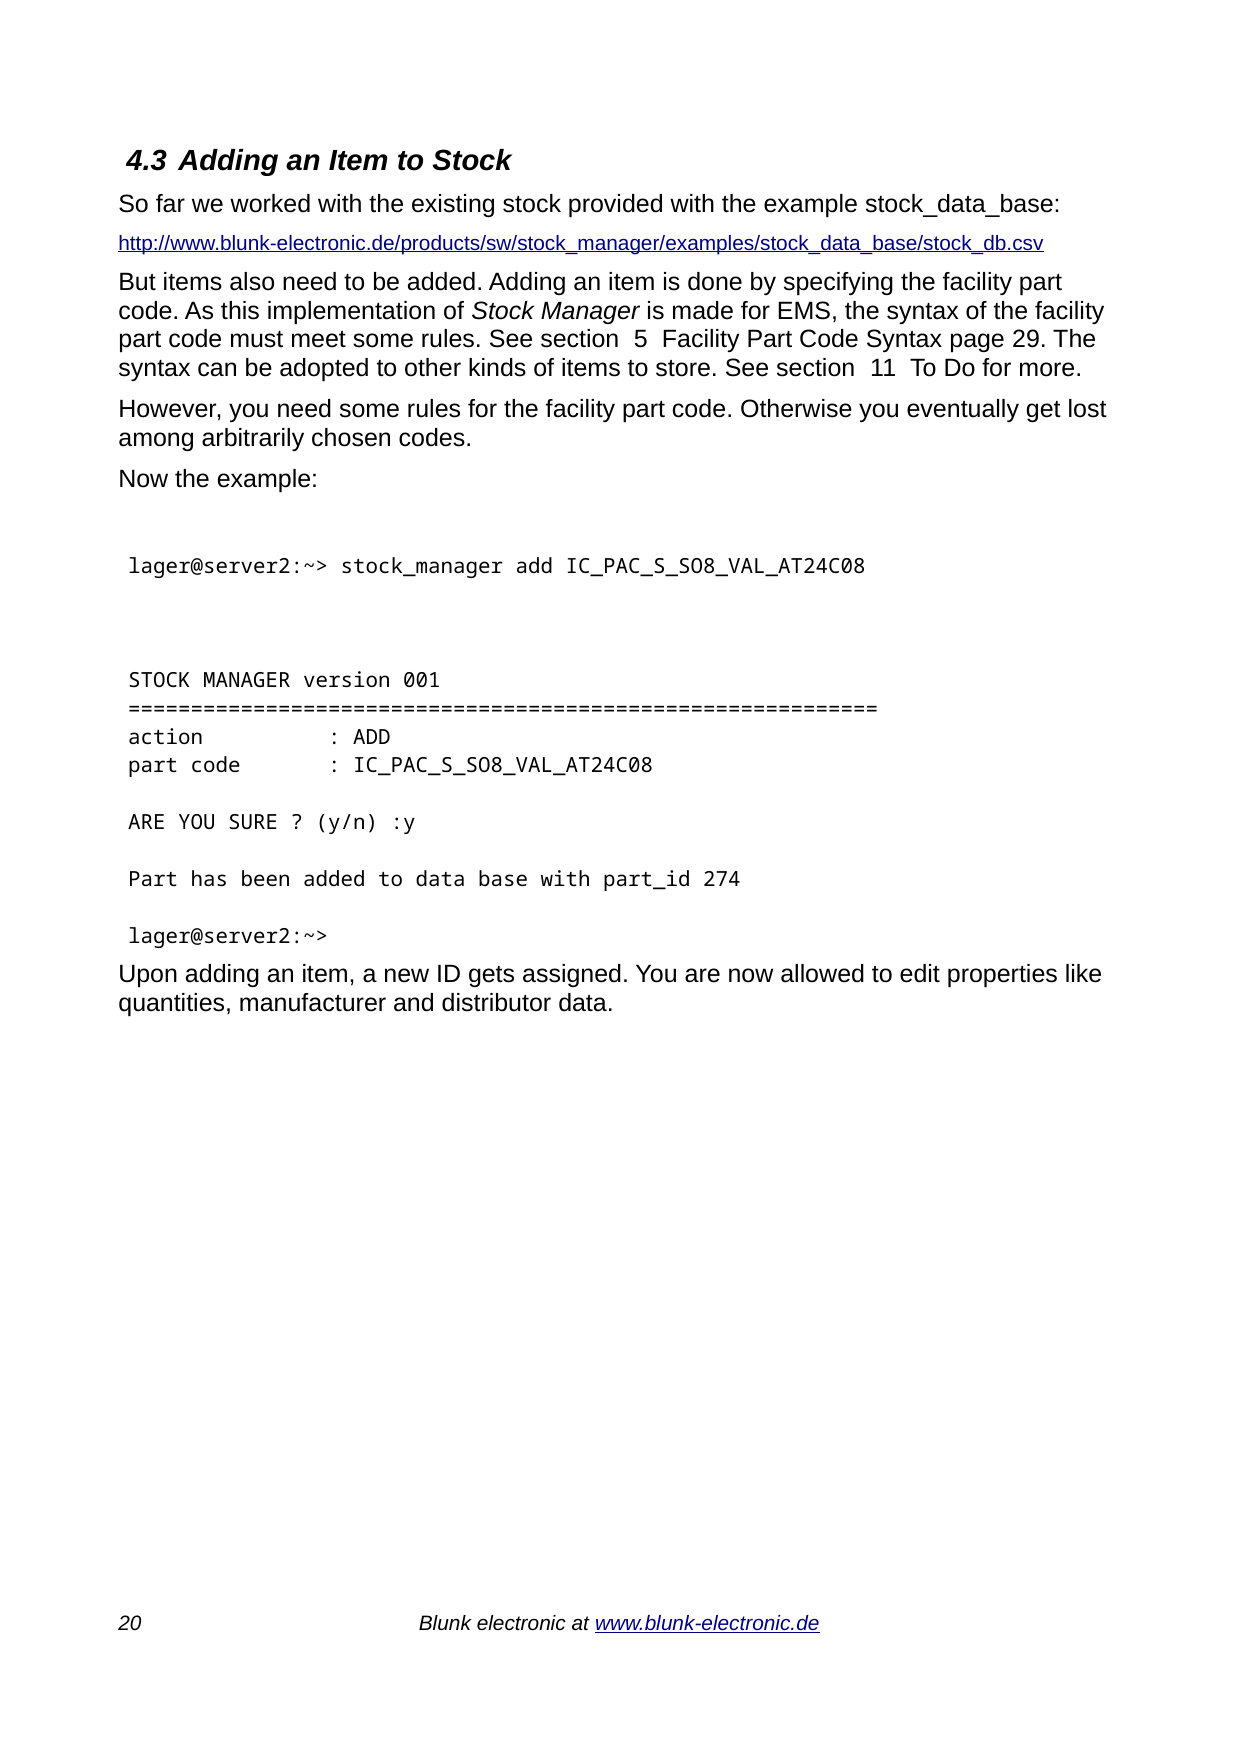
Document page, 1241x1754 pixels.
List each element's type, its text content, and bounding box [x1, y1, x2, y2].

text However, you need some rules for the facility part code. Otherwise you eventually get lost among arbitrarily chosen codes. [118, 394, 1123, 452]
subtitle Adding an Item to Stock [118, 143, 1123, 177]
text Upon adding an item, a new ID gets assigned. You are now allowed to edit properties like quantities, manufacturer and distributor data. [118, 959, 1123, 1017]
text Now the example: [118, 464, 1123, 493]
text http://www.blunk-electronic.de/products/sw/stock_manager/examples/stock_data_base/stock_db.csv [118, 230, 1123, 254]
text So far we worked with the existing stock provided with the example stock_data_base: [118, 189, 1123, 218]
text But items also need to be added. Adding an item is done by specifying the facility part code. As this implementation of Stock Manager is made for EMS, the syntax of the facility part code must meet some rules. See section 5 Facility Part Code Syntax page 30. The syntax can be adopted to other kinds of items to store. See section 11 To Do for more. [118, 267, 1123, 382]
